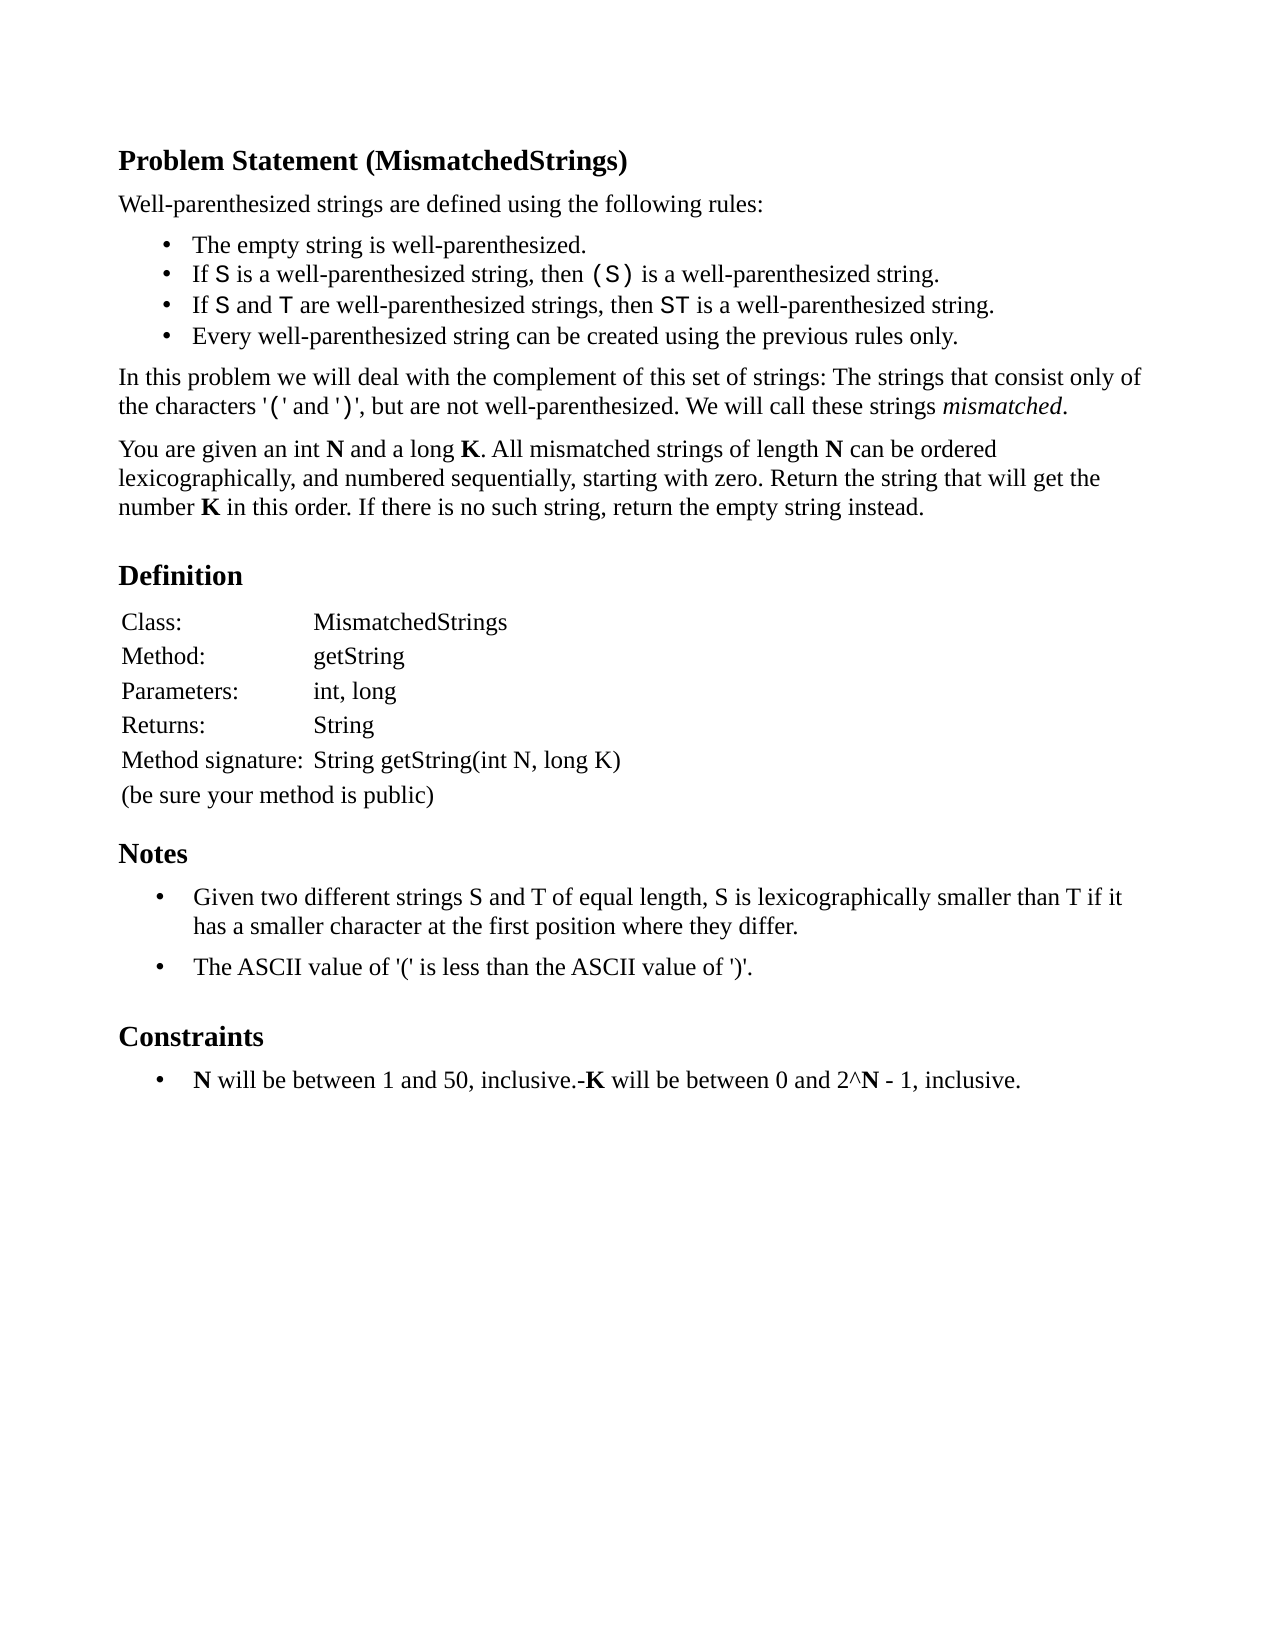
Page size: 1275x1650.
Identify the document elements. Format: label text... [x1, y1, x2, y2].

table_cell int, long [310, 673, 628, 708]
subtitle Problem Statement (MismatchedStrings) [118, 143, 1157, 177]
list If S is a well-parenthesized string, then (S) is a well-parenthesized string. [162, 259, 1157, 290]
table_header Class: [118, 604, 310, 638]
table_header MismatchedStrings [310, 604, 628, 638]
table_cell getString [310, 639, 628, 673]
table_cell String getString(int N, long K) [310, 742, 628, 777]
table_cell Method: [118, 639, 310, 673]
table_cell String [310, 708, 628, 742]
subtitle Notes [118, 836, 1157, 870]
table_cell Parameters: [118, 673, 310, 708]
table_cell (be sure your method is public) [118, 777, 628, 811]
table_cell Returns: [118, 708, 310, 742]
list Every well-parenthesized string can be created using the previous rules only. [162, 321, 1157, 349]
table_cell Method signature: [118, 742, 310, 777]
text Well-parenthesized strings are defined using the following rules: [118, 189, 1157, 218]
list Given two different strings S and T of equal length, S is lexicographically smaller than T if it has a smaller character at the first position where they differ. [156, 882, 1157, 940]
list The empty string is well-parenthesized. [162, 230, 1157, 259]
text You are given an int N and a long K. All mismatched strings of length N can be ordered lexicographically, and numbered sequentially, starting with zero. Return the string that will get the number K in this order. If there is no such string, return the empty string instead. [118, 434, 1157, 520]
subtitle Definition [118, 558, 1157, 591]
list If S and T are well-parenthesized strings, then ST is a well-parenthesized string. [162, 290, 1157, 321]
list N will be between 1 and 50, inclusive.-K will be between 0 and 2^N - 1, inclusive. [156, 1065, 1157, 1093]
subtitle Constraints [118, 1019, 1157, 1052]
text In this problem we will deal with the complement of this set of strings: The strings that consist only of the characters '(' and ')', but are not well-parenthesized. We will call these strings mismatched. [118, 362, 1157, 422]
list The ASCII value of '(' is less than the ASCII value of ')'. [156, 952, 1157, 981]
